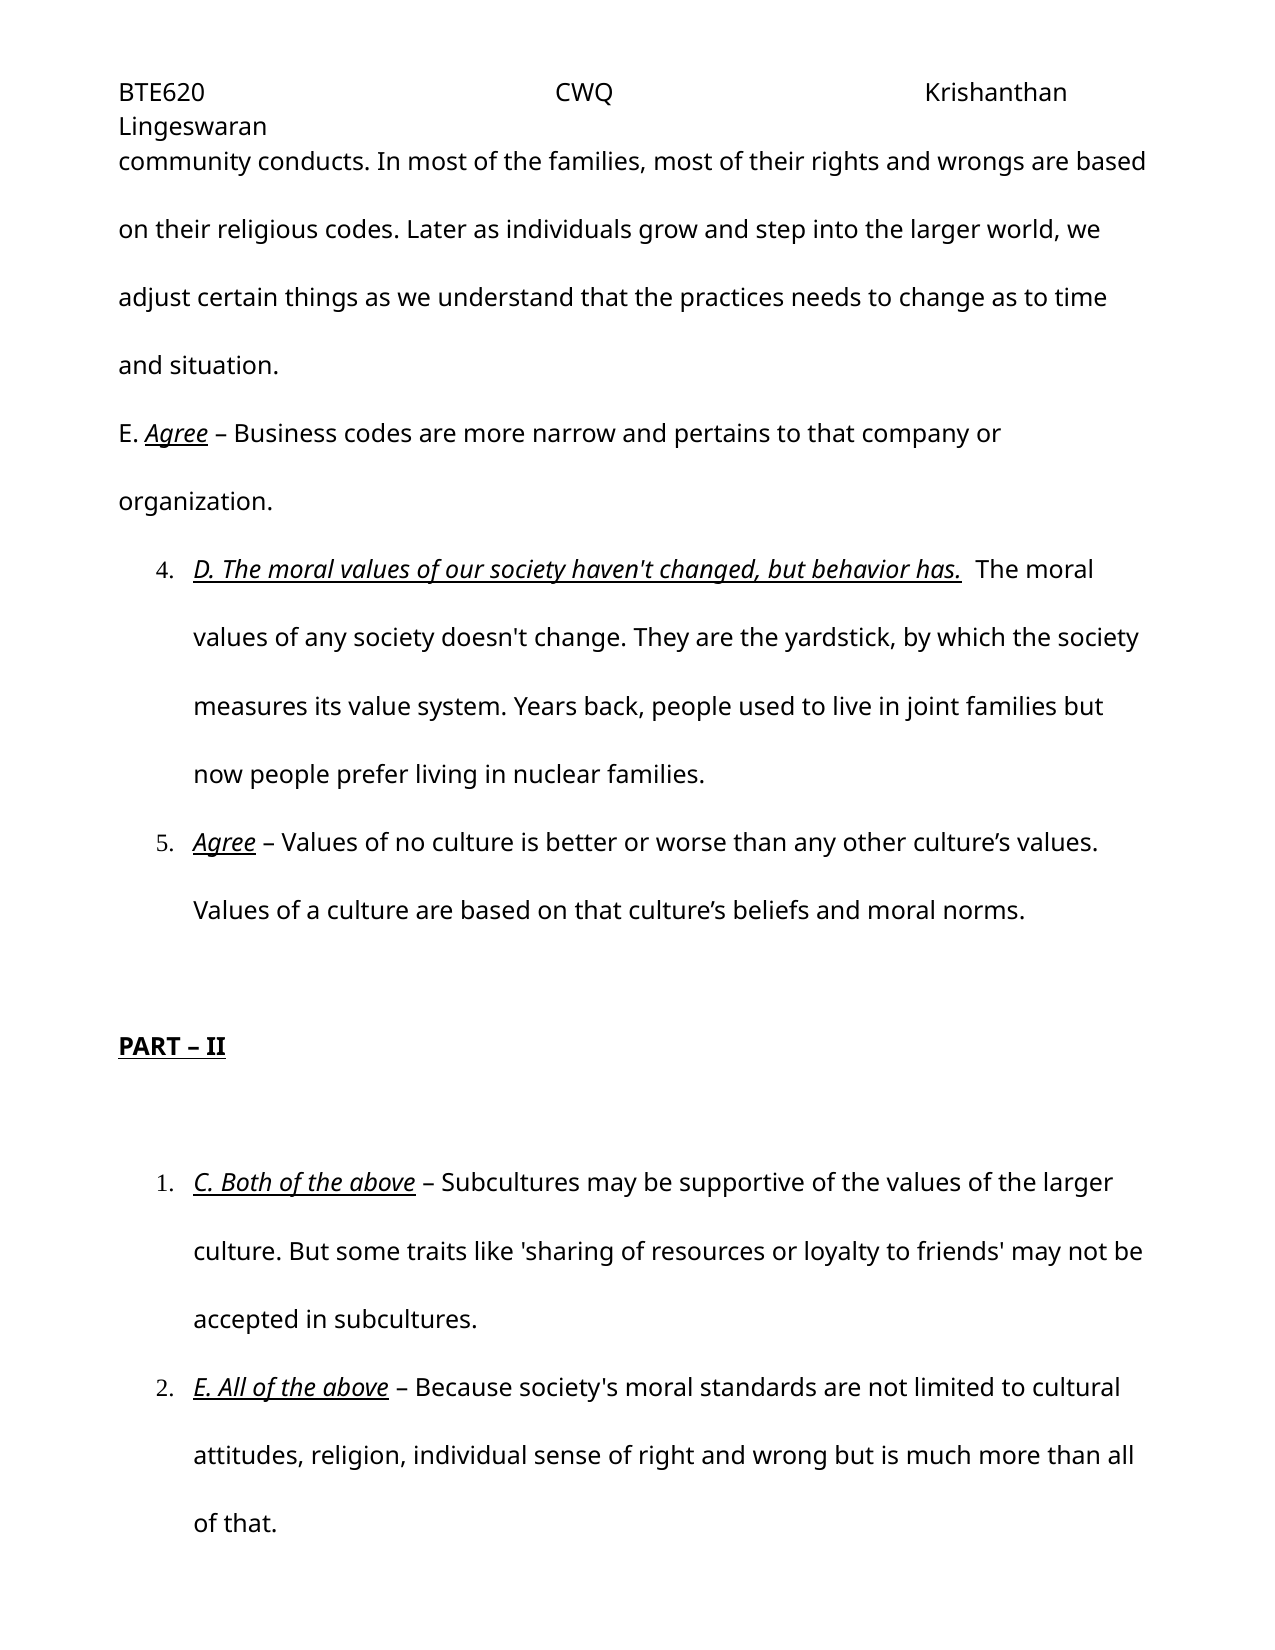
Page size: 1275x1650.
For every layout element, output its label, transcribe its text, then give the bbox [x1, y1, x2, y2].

list C. Both of the above – Subcultures may be supportive of the values of the larger culture. But some traits like 'sharing of resources or loyalty to friends' may not be accepted in subcultures. [156, 1165, 1157, 1335]
list Agree – Values of no culture is better or worse than any other culture’s values. Values of a culture are based on that culture’s beliefs and moral norms. [156, 824, 1157, 927]
text E. Agree – Business codes are more narrow and pertains to that company or organization. [118, 416, 1157, 518]
text community conducts. In most of the families, most of their rights and wrongs are based on their religious codes. Later as individuals grow and step into the larger world, we adjust certain things as we understand that the practices needs to change as to time and situation. [118, 143, 1157, 382]
list D. The moral values of our society haven't changed, but behavior has. The moral values of any society doesn't change. They are the yardstick, by which the society measures its value system. Years back, people used to live in joint families but now people prefer living in nuclear families. [156, 552, 1157, 790]
list E. All of the above – Because society's moral standards are not limited to cultural attitudes, religion, individual sense of right and wrong but is much more than all of that. [156, 1369, 1157, 1540]
text PART – II [118, 1029, 1157, 1063]
